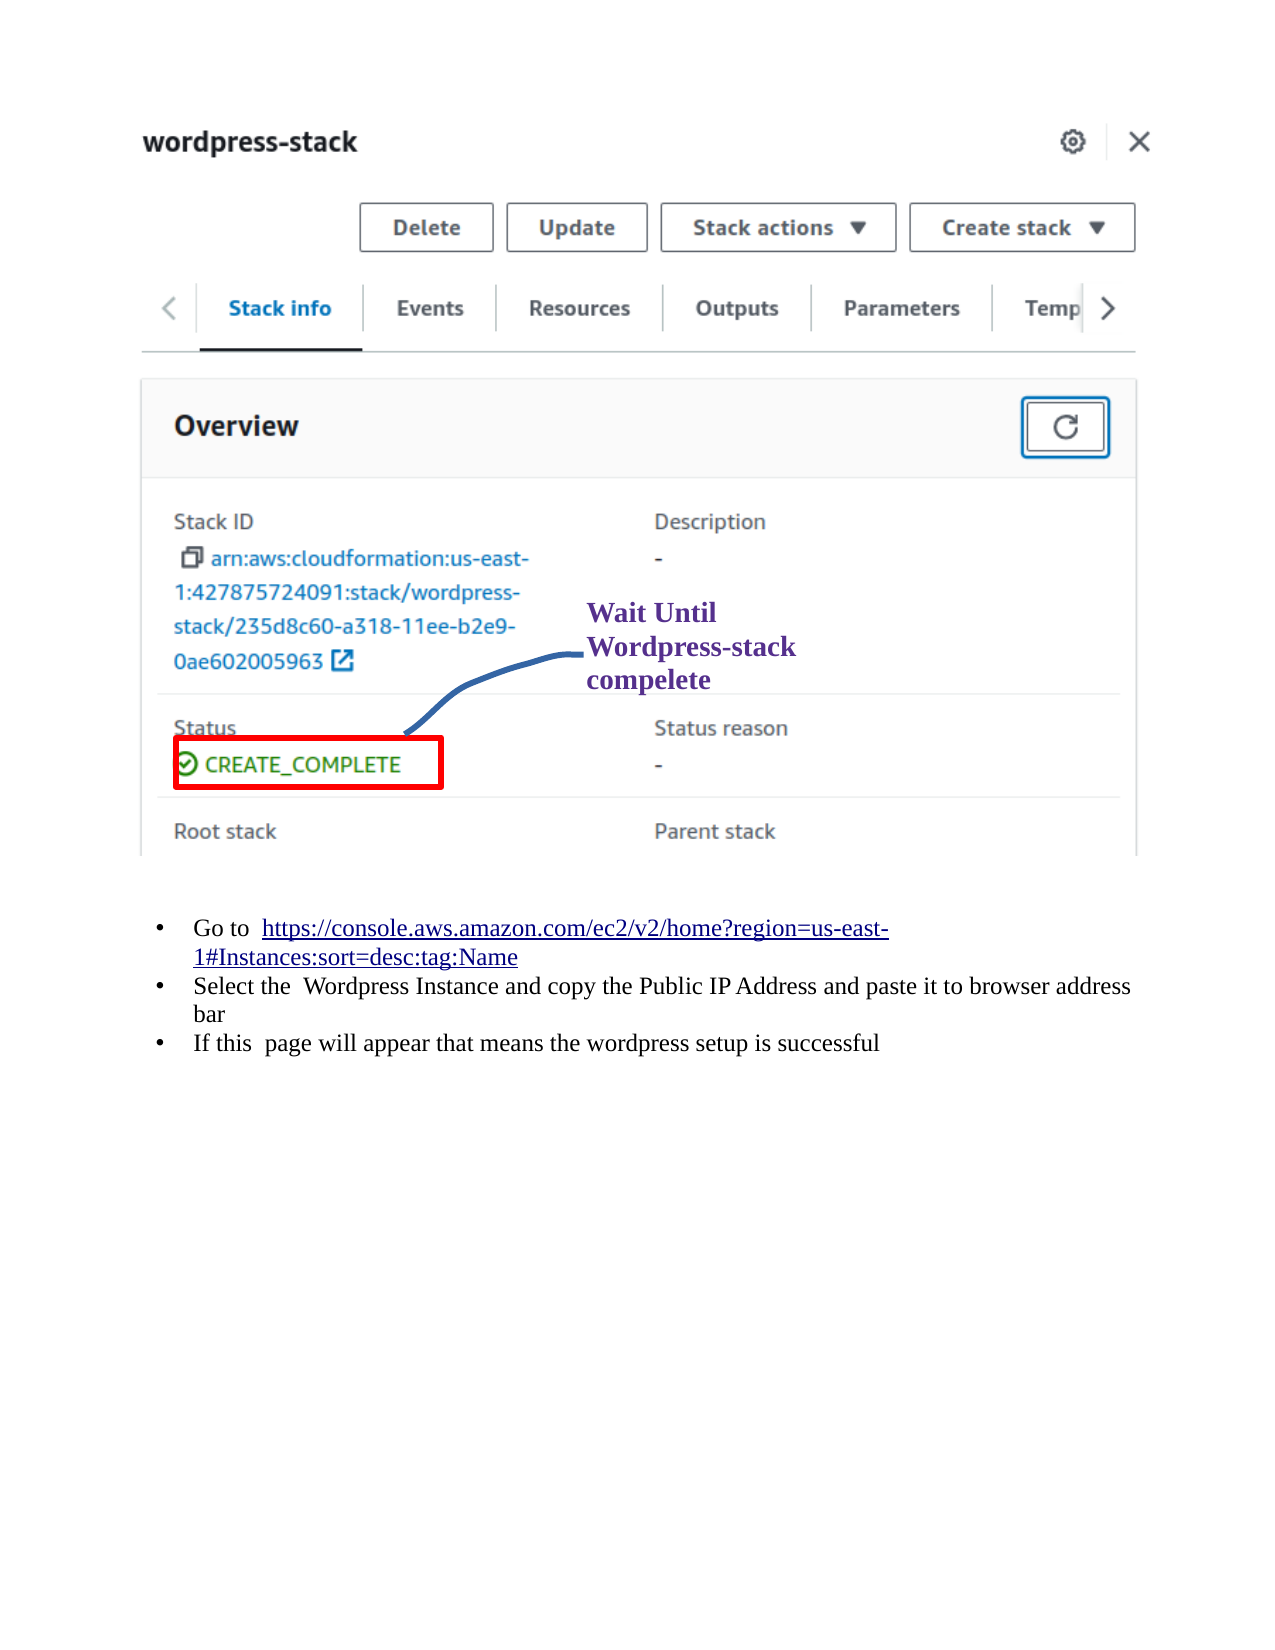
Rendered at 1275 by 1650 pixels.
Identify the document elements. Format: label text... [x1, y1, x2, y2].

list Go to https://console.aws.amazon.com/ec2/v2/home?region=us-east-1#Instances:sort=desc:tag:Name [156, 913, 1157, 971]
picture [118, 118, 1157, 856]
list Select the Wordpress Instance and copy the Public IP Address and paste it to browser address bar [156, 971, 1157, 1028]
list If this page will appear that means the wordpress setup is successful [156, 1028, 1157, 1057]
